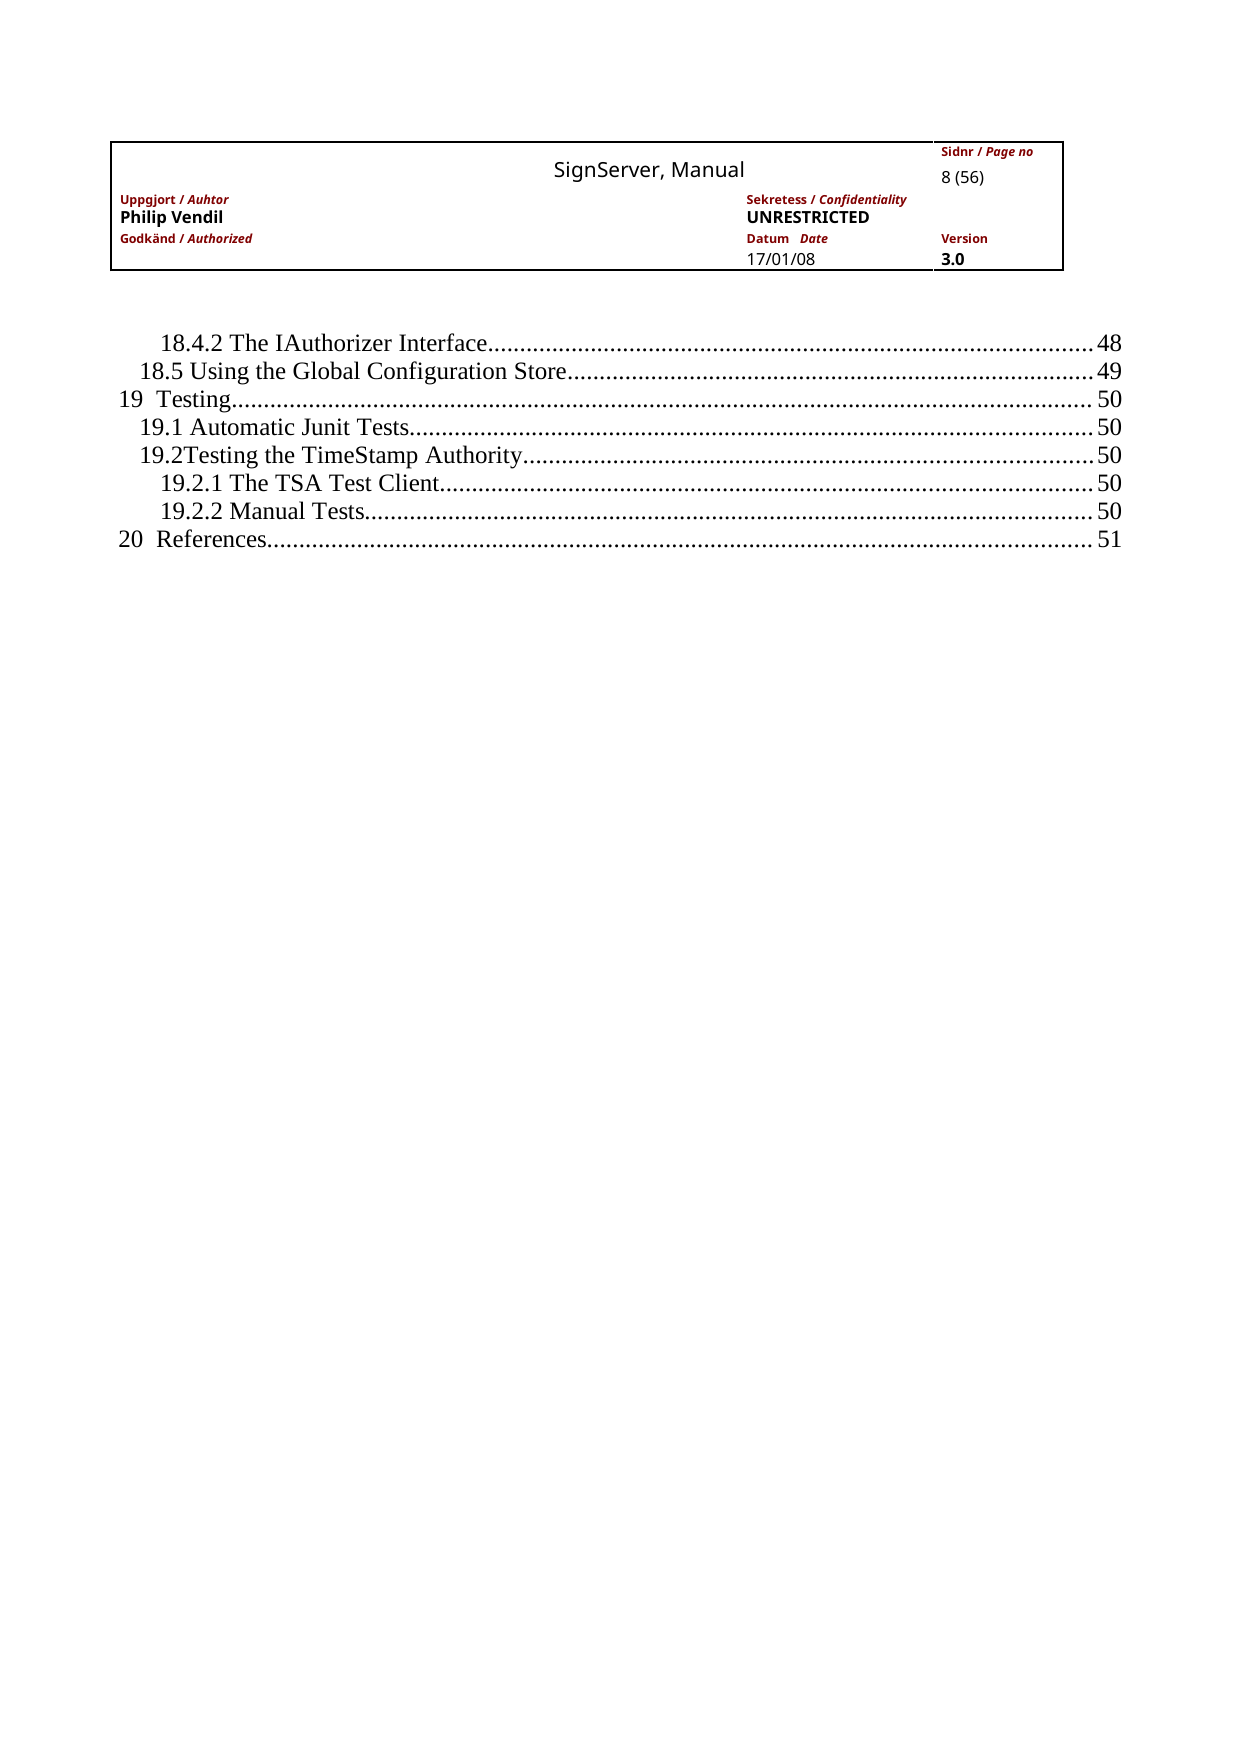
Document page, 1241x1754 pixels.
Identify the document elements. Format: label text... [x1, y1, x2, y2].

text 18.4.2 The IAuthorizer Interface 48 [160, 329, 1122, 357]
text 19.2.2 Manual Tests 50 [160, 497, 1122, 525]
text 20 References 51 [118, 525, 1122, 553]
text 19 Testing 50 [118, 385, 1122, 413]
text 18.5 Using the Global Configuration Store 49 [139, 357, 1122, 385]
text 19.2Testing the TimeStamp Authority 50 [139, 441, 1122, 469]
text 19.2.1 The TSA Test Client 50 [160, 469, 1122, 497]
text 19.1 Automatic Junit Tests 50 [139, 413, 1122, 441]
